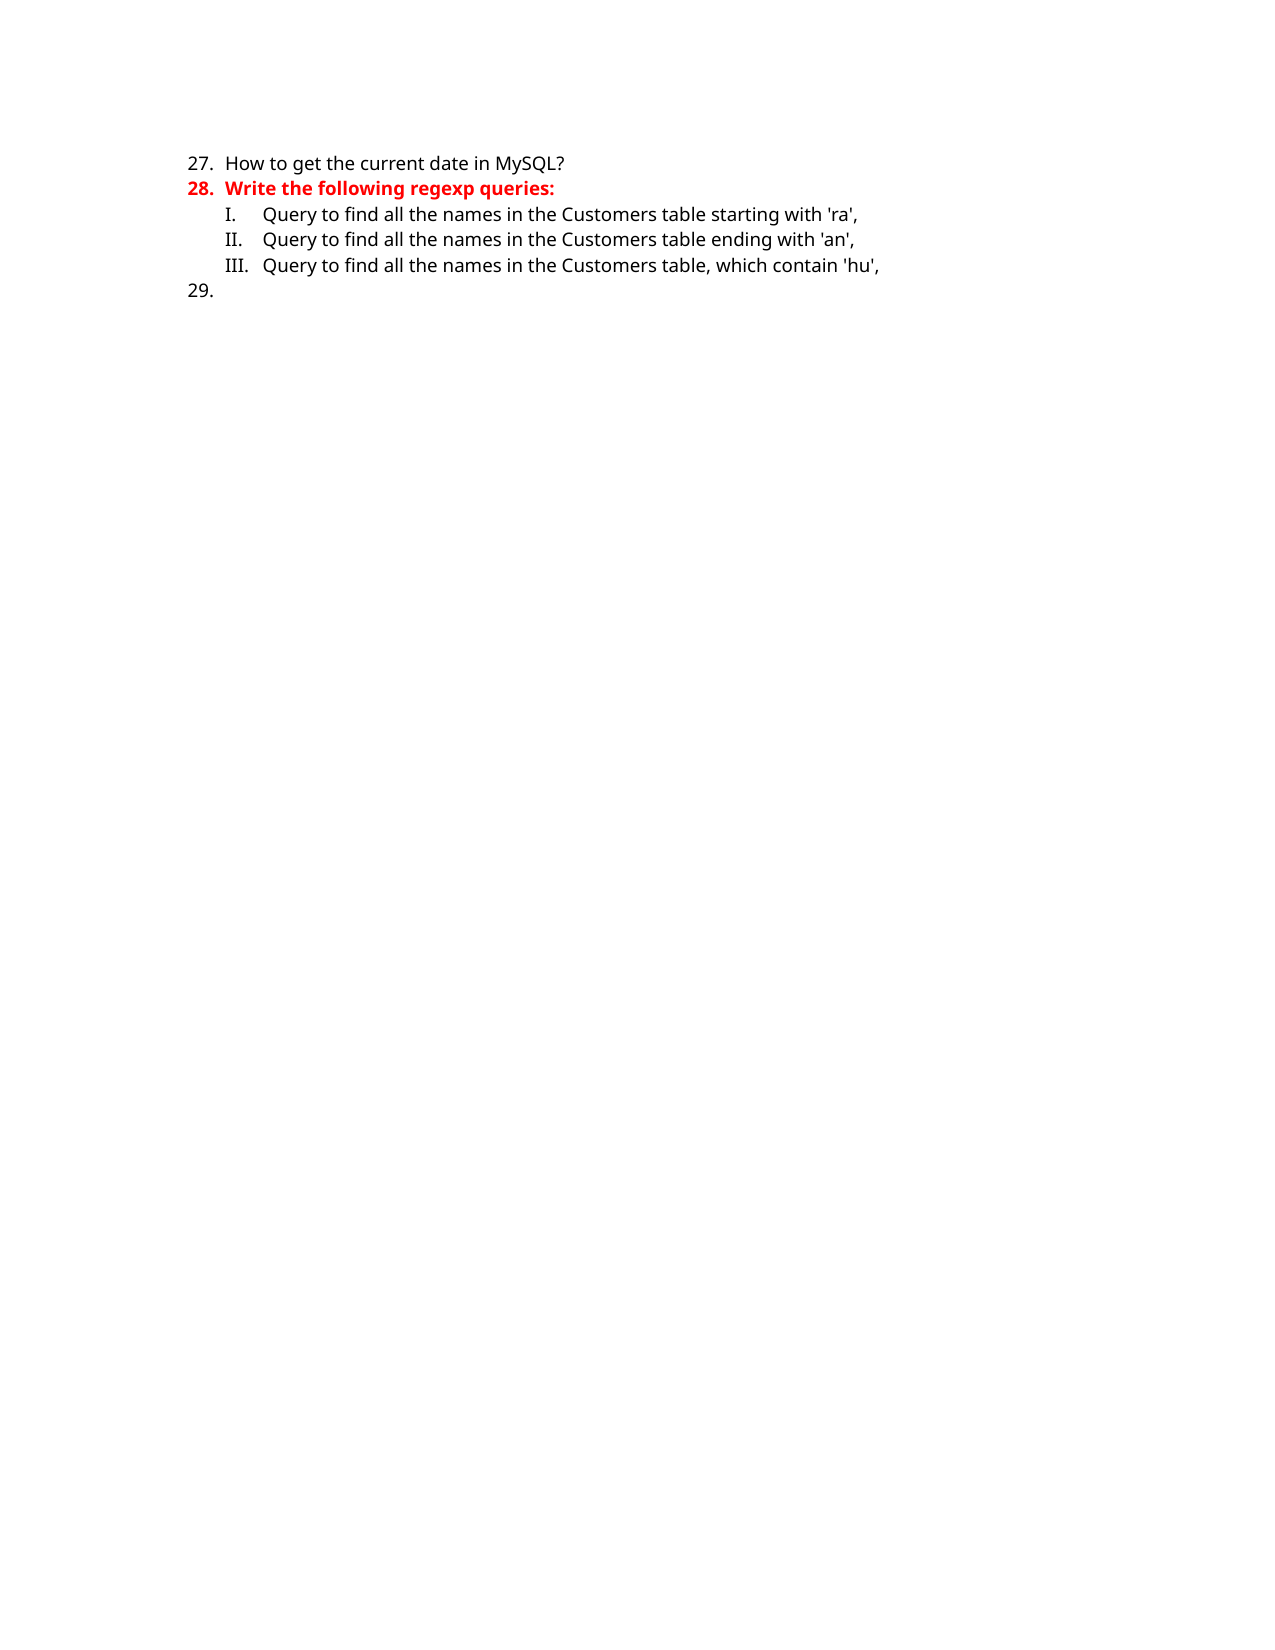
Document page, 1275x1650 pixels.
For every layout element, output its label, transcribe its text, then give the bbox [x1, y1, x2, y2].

list Write the following regexp queries: [187, 176, 1125, 201]
subtitle How to get the current date in MySQL? [187, 150, 1125, 176]
list Query to find all the names in the Customers table starting with 'ra', [225, 201, 1125, 227]
list Query to find all the names in the Customers table, which contain 'hu', [225, 252, 1125, 278]
list Query to find all the names in the Customers table ending with 'an', [225, 227, 1125, 252]
